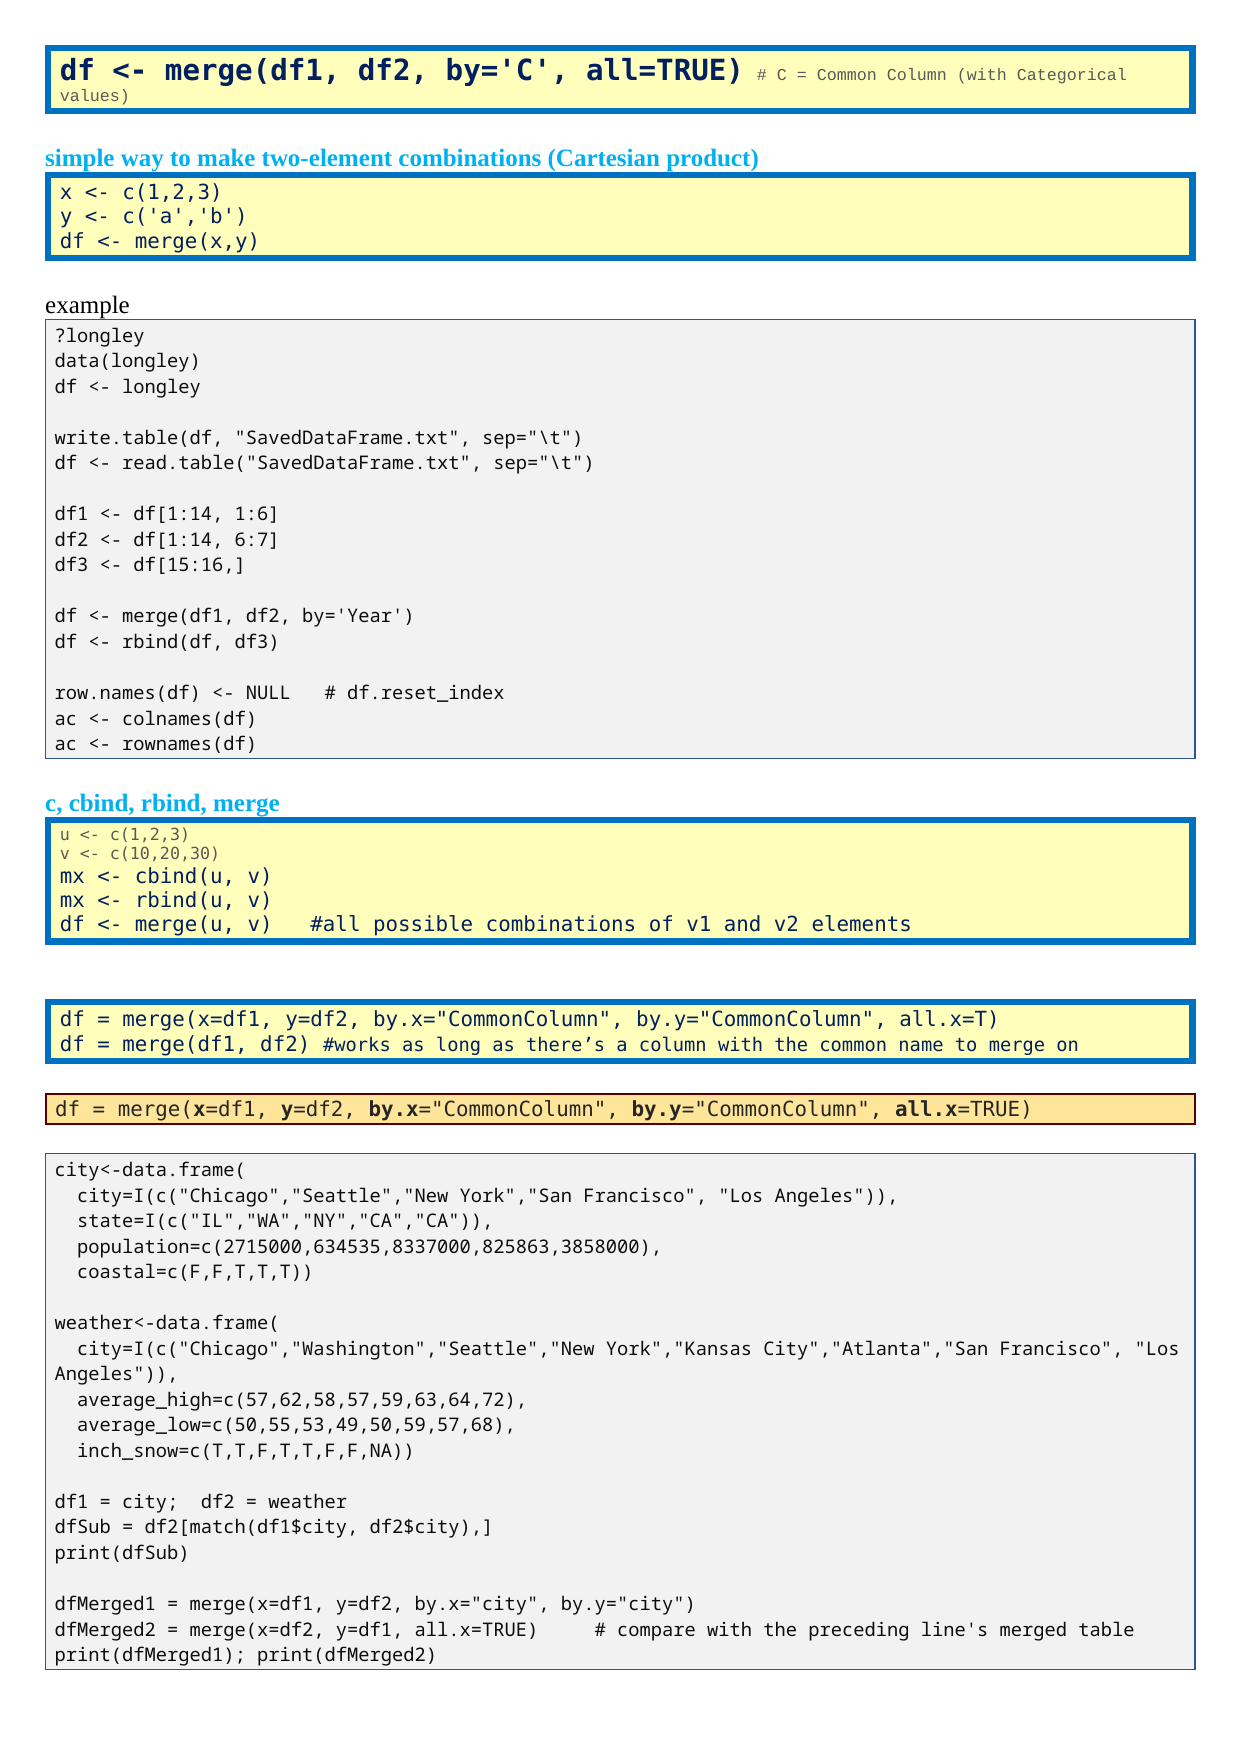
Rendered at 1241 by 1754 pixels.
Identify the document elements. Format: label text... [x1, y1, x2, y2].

text city=I(c("Chicago","Washington","Seattle","New York","Kansas City","Atlanta","San Francisco", "Los Angeles")), [46, 1332, 1194, 1383]
text df1 = city; df2 = weather [46, 1485, 1194, 1511]
text df3 <- df[15:16,] [46, 549, 1194, 574]
text population=c(2715000,634535,8337000,825863,3858000), [46, 1230, 1194, 1255]
text df <- merge(df1, df2, by='C', all=TRUE) # C = Common Column (with Categorical values) [51, 51, 1189, 108]
text print(dfSub) [46, 1536, 1194, 1562]
text ac <- rownames(df) [46, 727, 1194, 758]
text coastal=c(F,F,T,T,T)) [46, 1255, 1194, 1281]
text inch_snow=c(T,T,F,T,T,F,F,NA)) [46, 1434, 1194, 1459]
title c, cbind, rbind, merge [45, 788, 1196, 817]
title simple way to make two-element combinations (Cartesian product) [45, 143, 1196, 172]
text ?longley [46, 320, 1194, 344]
text df1 <- df[1:14, 1:6] [46, 498, 1194, 523]
text df = merge(df1, df2) #works as long as there’s a column with the common name to merge on [51, 1023, 1189, 1058]
text df <- longley [46, 370, 1194, 396]
text dfMerged1 = merge(x=df1, y=df2, by.x="city", by.y="city") [46, 1587, 1194, 1613]
text state=I(c("IL","WA","NY","CA","CA")), [46, 1204, 1194, 1230]
text row.names(df) <- NULL # df.reset_index [46, 676, 1194, 702]
text write.table(df, "SavedDataFrame.txt", sep="\t") [46, 421, 1194, 447]
text df <- merge(df1, df2, by='Year') [46, 600, 1194, 625]
text dfSub = df2[match(df1$city, df2$city),] [46, 1511, 1194, 1536]
text example [45, 290, 1196, 319]
text mx <- rbind(u, v) [51, 879, 1189, 904]
text df <- read.table("SavedDataFrame.txt", sep="\t") [46, 447, 1194, 472]
text df = merge(x=df1, y=df2, by.x="CommonColumn", by.y="CommonColumn", all.x=T) [51, 1005, 1189, 1023]
text city=I(c("Chicago","Seattle","New York","San Francisco", "Los Angeles")), [46, 1179, 1194, 1204]
text city<-data.frame( [46, 1154, 1194, 1179]
text df <- merge(x,y) [51, 221, 1189, 255]
text y <- c('a','b') [51, 196, 1189, 221]
text ac <- colnames(df) [46, 702, 1194, 727]
text dfMerged2 = merge(x=df2, y=df1, all.x=TRUE) # compare with the preceding line's merged table [46, 1613, 1194, 1638]
text df = merge(x=df1, y=df2, by.x="CommonColumn", by.y="CommonColumn", all.x=TRUE) [47, 1095, 1194, 1123]
text x <- c(1,2,3) [51, 178, 1189, 196]
text df2 <- df[1:14, 6:7] [46, 523, 1194, 549]
text average_high=c(57,62,58,57,59,63,64,72), [46, 1383, 1194, 1408]
text data(longley) [46, 344, 1194, 370]
text print(dfMerged1); print(dfMerged2) [46, 1638, 1194, 1669]
text weather<-data.frame( [46, 1306, 1194, 1332]
text mx <- cbind(u, v) [51, 855, 1189, 879]
text df <- rbind(df, df3) [46, 625, 1194, 651]
text v <- c(10,20,30) [51, 836, 1189, 855]
text average_low=c(50,55,53,49,50,59,57,68), [46, 1408, 1194, 1434]
text u <- c(1,2,3) [51, 823, 1189, 836]
text df <- merge(u, v) #all possible combinations of v1 and v2 elements [51, 904, 1189, 938]
